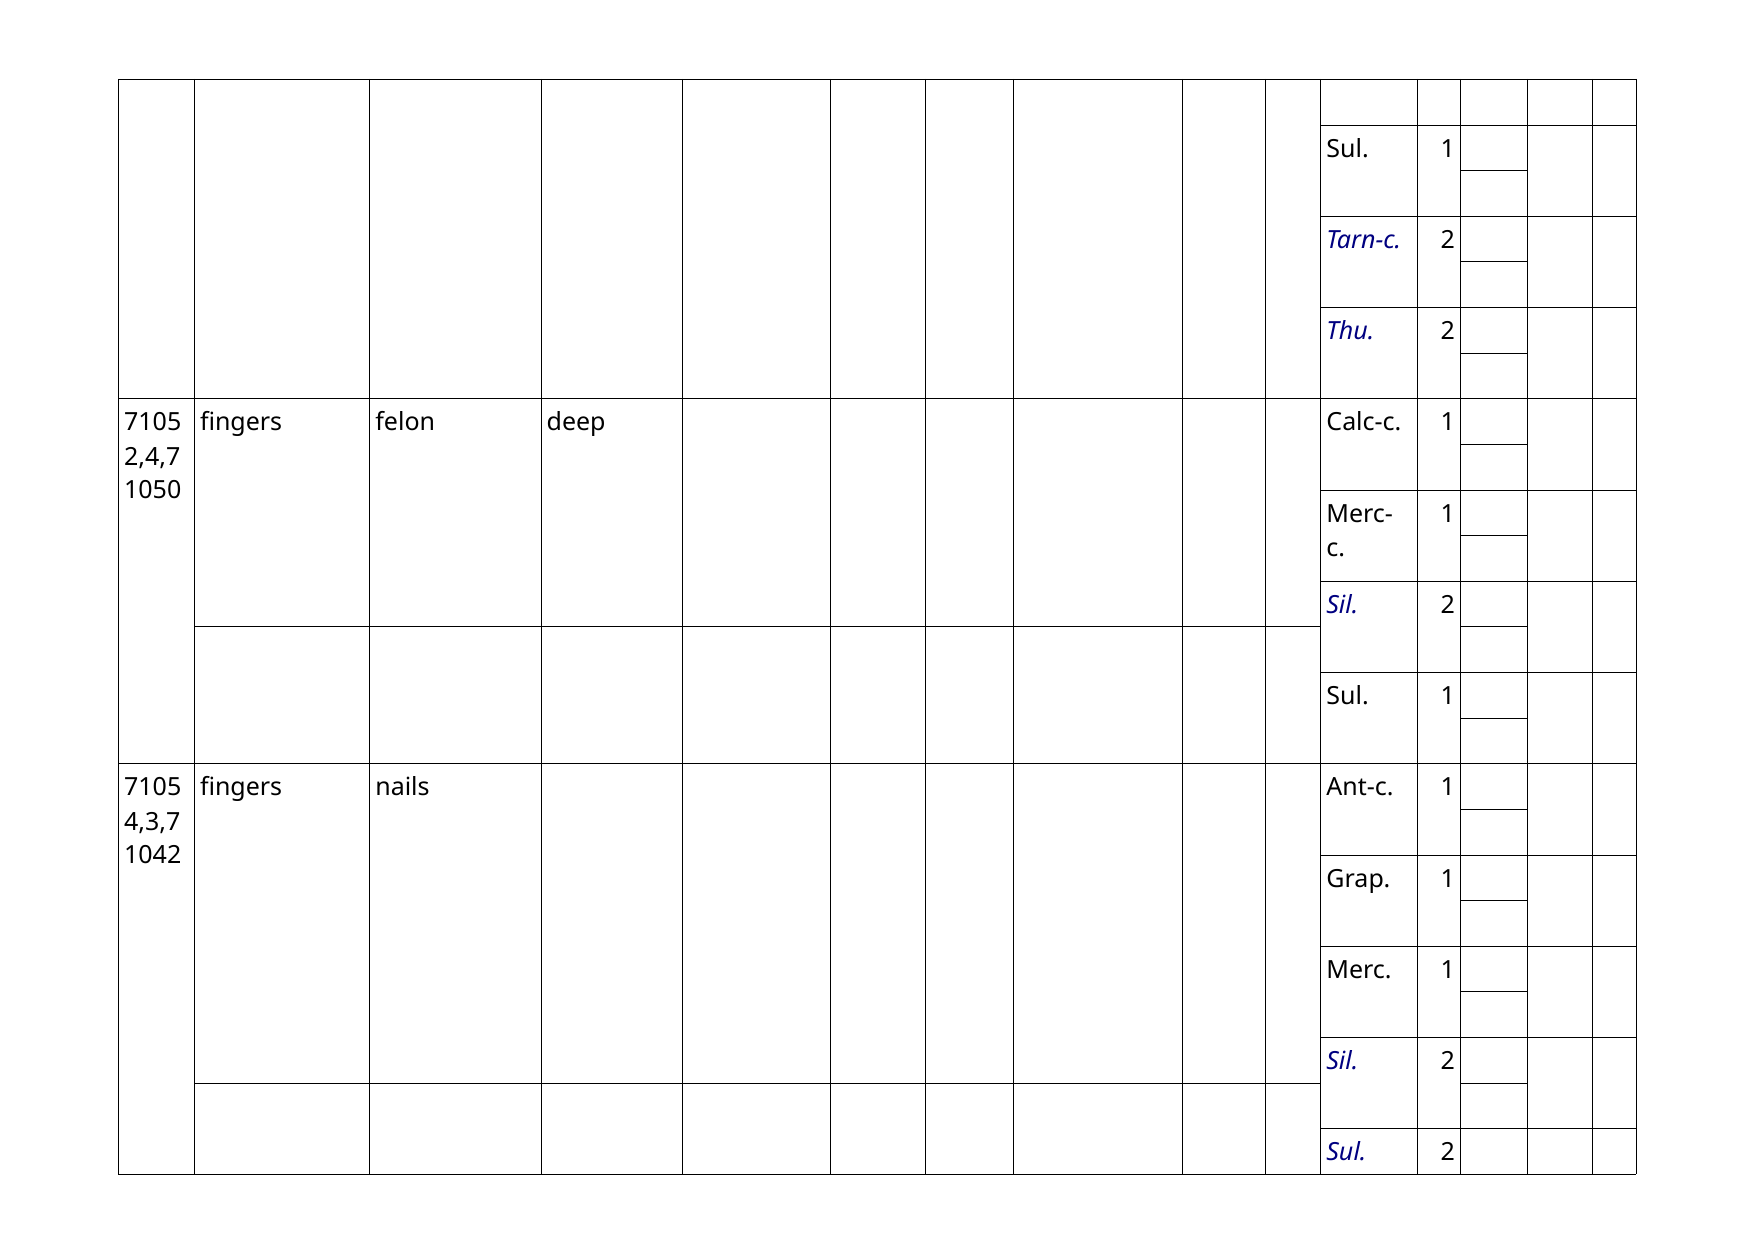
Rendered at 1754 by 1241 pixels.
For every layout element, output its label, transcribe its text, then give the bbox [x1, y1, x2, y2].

table_cell Sul. [1321, 1129, 1417, 1174]
table_cell fingers [195, 399, 369, 626]
table_cell [1528, 673, 1592, 763]
table_cell [1183, 80, 1265, 398]
table_cell [1593, 582, 1636, 672]
table_cell [1461, 810, 1527, 854]
table_cell [1593, 80, 1636, 124]
table_cell [1461, 308, 1527, 353]
table_cell [1528, 1129, 1592, 1174]
table_cell [1461, 764, 1527, 809]
table_cell Calc-c. [1321, 399, 1417, 489]
table_cell [1266, 764, 1320, 1083]
table_cell [683, 1084, 830, 1174]
table_cell [1528, 582, 1592, 672]
table_cell [195, 1084, 369, 1174]
table_cell 2 [1418, 217, 1460, 307]
table_cell Grap. [1321, 856, 1417, 946]
table_cell [1461, 445, 1527, 489]
table_cell [1461, 673, 1527, 718]
table_cell [195, 627, 369, 763]
table_cell [195, 80, 369, 398]
table_cell 1 [1418, 673, 1460, 763]
table_cell [1266, 1084, 1320, 1174]
table_cell Sil. [1321, 1038, 1417, 1128]
table_cell [1593, 399, 1636, 489]
table_cell [1321, 80, 1417, 124]
table_cell [1461, 171, 1527, 216]
table_cell 1 [1418, 491, 1460, 581]
table_cell [1528, 764, 1592, 854]
table_cell [1461, 992, 1527, 1037]
table_cell [1461, 399, 1527, 444]
table_cell [926, 80, 1013, 398]
table_cell [1461, 536, 1527, 581]
table_cell [1461, 217, 1527, 261]
table_cell [1528, 308, 1592, 398]
table_cell [926, 1084, 1013, 1174]
table_cell [926, 627, 1013, 763]
table_cell [119, 80, 194, 398]
table_cell [1266, 80, 1320, 398]
table_cell [1183, 627, 1265, 763]
table_cell [1266, 399, 1320, 626]
table_cell [683, 627, 830, 763]
table_cell 1 [1418, 126, 1460, 216]
table_cell [1014, 1084, 1182, 1174]
table_cell deep [542, 399, 682, 626]
table_cell 2 [1418, 582, 1460, 672]
table_cell [926, 764, 1013, 1083]
table_cell [1528, 217, 1592, 307]
table_cell [1593, 1129, 1636, 1174]
table_cell [1461, 1084, 1527, 1128]
table_cell [1461, 856, 1527, 900]
table_cell [1528, 1038, 1592, 1128]
table_cell [1461, 262, 1527, 307]
table_cell [926, 399, 1013, 626]
table_cell [542, 80, 682, 398]
table_cell [370, 627, 541, 763]
table_cell [1461, 80, 1527, 124]
table_cell [831, 80, 925, 398]
table_cell [1593, 491, 1636, 581]
table_cell [1593, 126, 1636, 216]
table_cell [683, 764, 830, 1083]
table_cell [1461, 354, 1527, 398]
table_cell [1593, 673, 1636, 763]
table_cell Sil. [1321, 582, 1417, 672]
table_cell 2 [1418, 308, 1460, 398]
table_cell [370, 80, 541, 398]
table_cell [831, 1084, 925, 1174]
table_cell [1461, 901, 1527, 946]
table_cell [1593, 308, 1636, 398]
table_cell [1528, 856, 1592, 946]
table_cell Thu. [1321, 308, 1417, 398]
table_cell [1528, 126, 1592, 216]
table_cell [1461, 947, 1527, 991]
table_cell [1593, 217, 1636, 307]
table_cell [1461, 627, 1527, 672]
table_cell Tarn-c. [1321, 217, 1417, 307]
table_cell [831, 399, 925, 626]
table_cell [1461, 1129, 1527, 1174]
table_cell [1593, 1038, 1636, 1128]
table_cell felon [370, 399, 541, 626]
table_cell [1183, 1084, 1265, 1174]
table_cell [831, 764, 925, 1083]
table_cell [1183, 764, 1265, 1083]
table_cell 71052,4,71050 [119, 399, 194, 763]
table_cell Ant-c. [1321, 764, 1417, 854]
table_cell [683, 399, 830, 626]
table_cell [1461, 1038, 1527, 1083]
table_cell [831, 627, 925, 763]
table_cell [542, 627, 682, 763]
table_cell [1528, 399, 1592, 489]
table_cell [1418, 80, 1460, 124]
table_cell [683, 80, 830, 398]
table_cell Sul. [1321, 126, 1417, 216]
table_cell 1 [1418, 947, 1460, 1037]
table_cell [1528, 80, 1592, 124]
table_cell 1 [1418, 764, 1460, 854]
table_cell [1461, 582, 1527, 626]
table_cell [370, 1084, 541, 1174]
table_cell [1014, 764, 1182, 1083]
table_cell [1183, 399, 1265, 626]
table_cell nails [370, 764, 541, 1083]
table_cell [1014, 80, 1182, 398]
table_cell 1 [1418, 399, 1460, 489]
table_cell [542, 1084, 682, 1174]
table_cell [542, 764, 682, 1083]
table_cell [1593, 764, 1636, 854]
table_cell [1461, 126, 1527, 170]
table_cell Merc. [1321, 947, 1417, 1037]
table_cell 71054,3,71042 [119, 764, 194, 1174]
table_cell [1593, 856, 1636, 946]
table_cell Sul. [1321, 673, 1417, 763]
table_cell 2 [1418, 1038, 1460, 1128]
table_cell 1 [1418, 856, 1460, 946]
table_cell 2 [1418, 1129, 1460, 1174]
table_cell [1461, 719, 1527, 763]
table_cell [1528, 491, 1592, 581]
table_cell [1528, 947, 1592, 1037]
table_cell [1014, 399, 1182, 626]
table_cell fingers [195, 764, 369, 1083]
table_cell [1266, 627, 1320, 763]
table_cell [1014, 627, 1182, 763]
table_cell Merc-c. [1321, 491, 1417, 581]
table_cell [1461, 491, 1527, 535]
table_cell [1593, 947, 1636, 1037]
